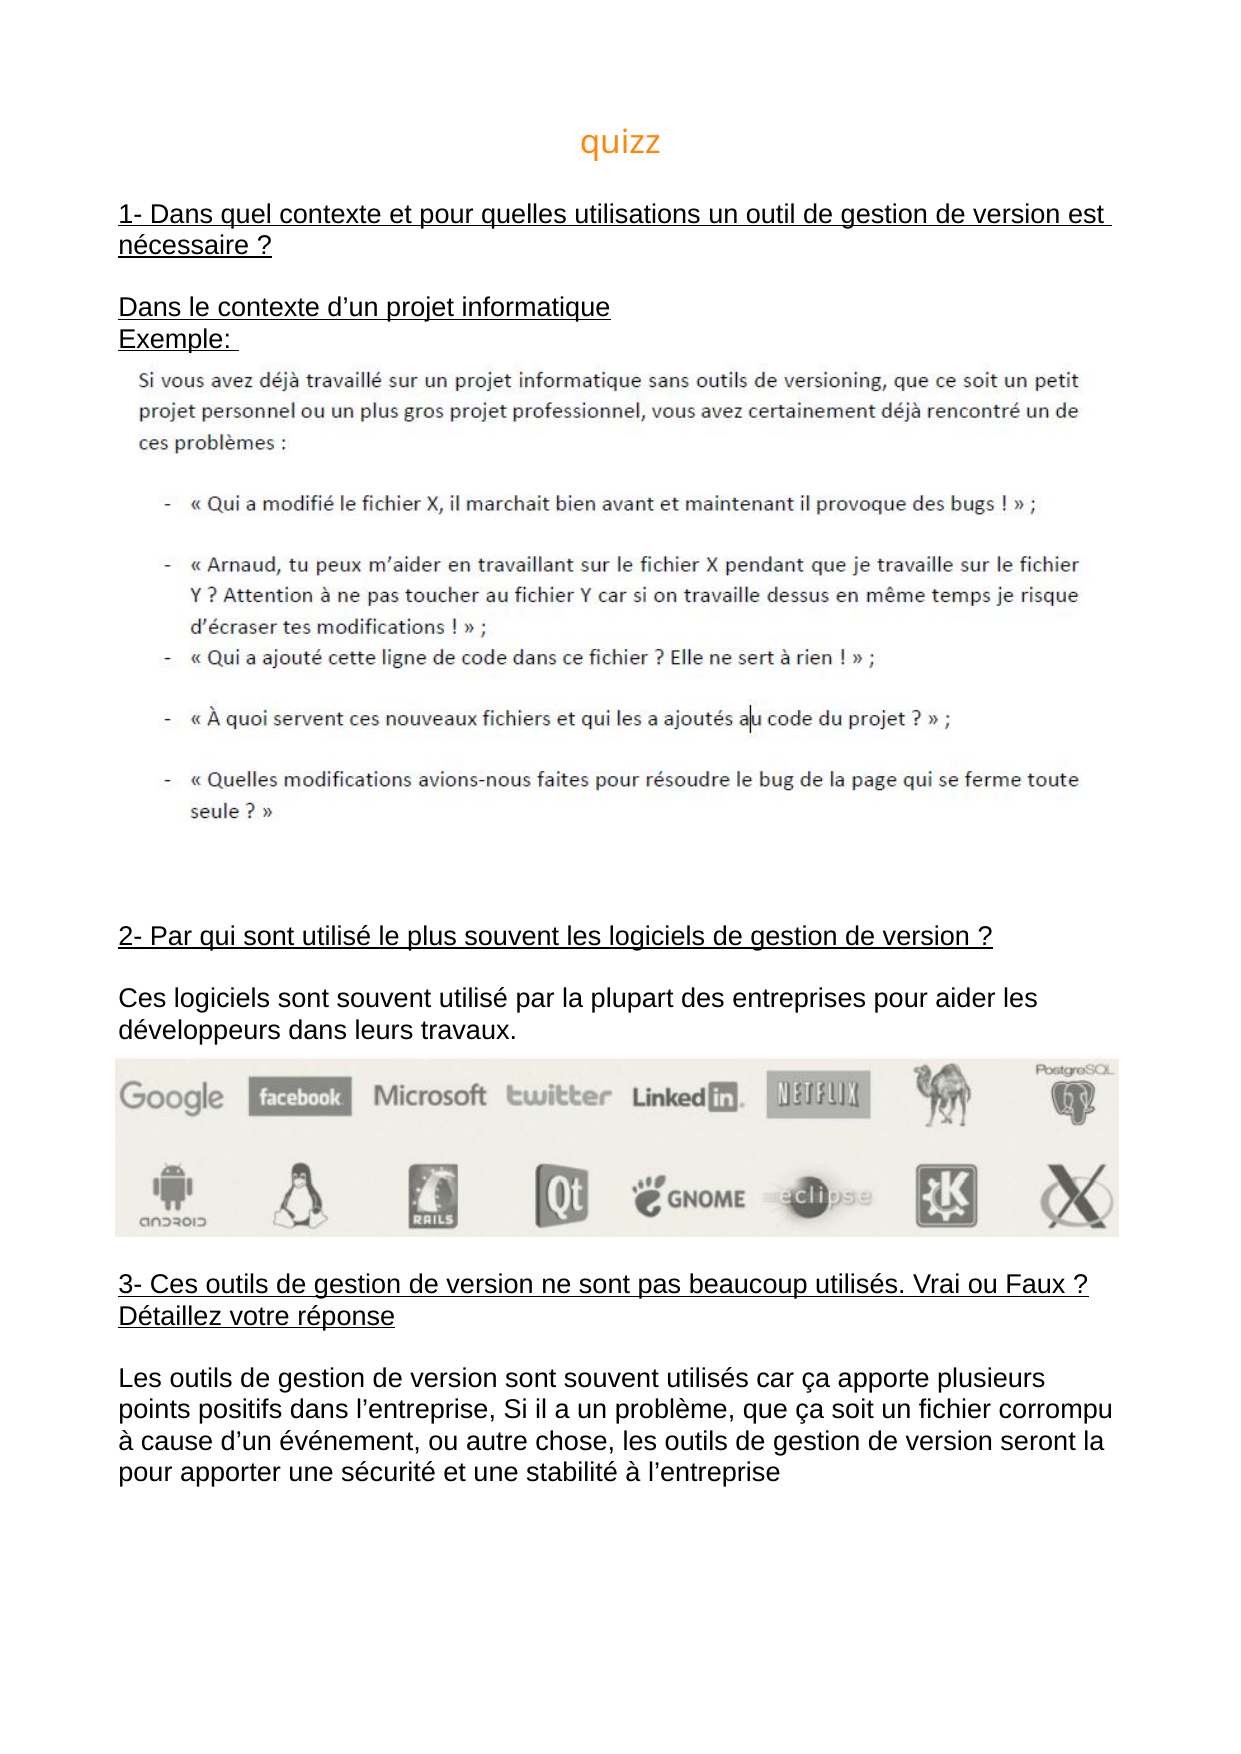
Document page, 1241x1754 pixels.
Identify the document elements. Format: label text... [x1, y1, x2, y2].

text Les outils de gestion de version sont souvent utilisés car ça apporte plusieurs points positifs dans l’entreprise, Si il a un problème, que ça soit un fichier corrompu à cause d’un événement, ou autre chose, les outils de gestion de version seront la pour apporter une sécurité et une stabilité à l’entreprise [118, 1362, 1122, 1487]
text Détaillez votre réponse [118, 1299, 1122, 1331]
text 1- Dans quel contexte et pour quelles utilisations un outil de gestion de version est nécessaire ? [118, 198, 1122, 260]
picture [115, 1056, 1119, 1237]
text 2- Par qui sont utilisé le plus souvent les logiciels de gestion de version ? [118, 920, 1122, 951]
text quizz [118, 118, 1122, 163]
text 3- Ces outils de gestion de version ne sont pas beaucoup utilisés. Vrai ou Faux ? [118, 1268, 1122, 1299]
picture [118, 353, 1123, 892]
text Ces logiciels sont souvent utilisé par la plupart des entreprises pour aider les développeurs dans leurs travaux. [118, 982, 1122, 1045]
text Dans le contexte d’un projet informatique [118, 291, 1122, 323]
text Exemple: [118, 323, 1122, 353]
